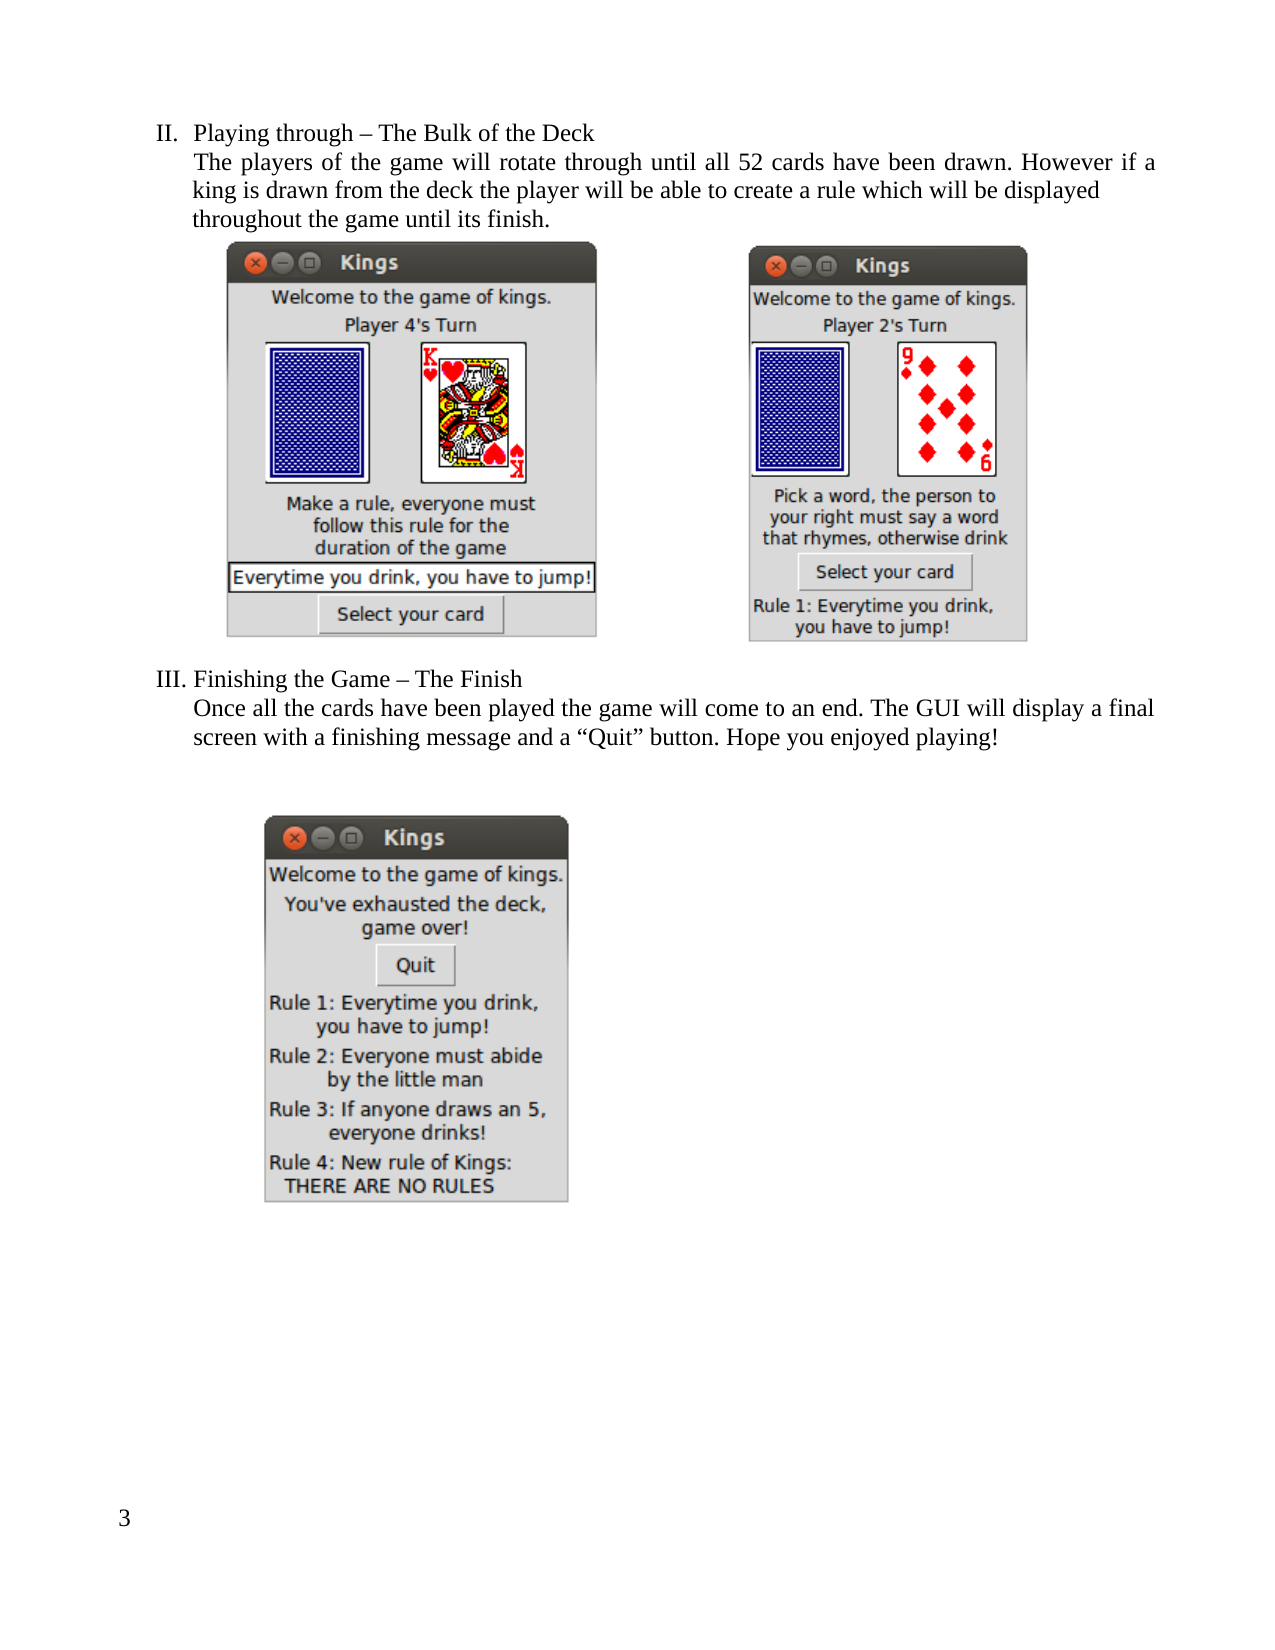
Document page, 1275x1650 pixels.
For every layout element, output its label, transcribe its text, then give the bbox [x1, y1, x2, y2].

picture [218, 236, 614, 652]
list Once all the cards have been played the game will come to an end. The GUI will display a final screen with a finishing message and a “Quit” button. Hope you enjoyed playing! [156, 693, 1157, 751]
picture [252, 808, 583, 1212]
text The players of the game will rotate through until all 52 cards have been drawn. However if a king is drawn from the deck the player will be able to create a rule which will be displayed throughout the game until its finish. [118, 147, 1157, 233]
list Finishing the Game – The Finish [156, 664, 1157, 693]
list Playing through – The Bulk of the Deck [156, 118, 1157, 147]
picture [736, 239, 1043, 646]
